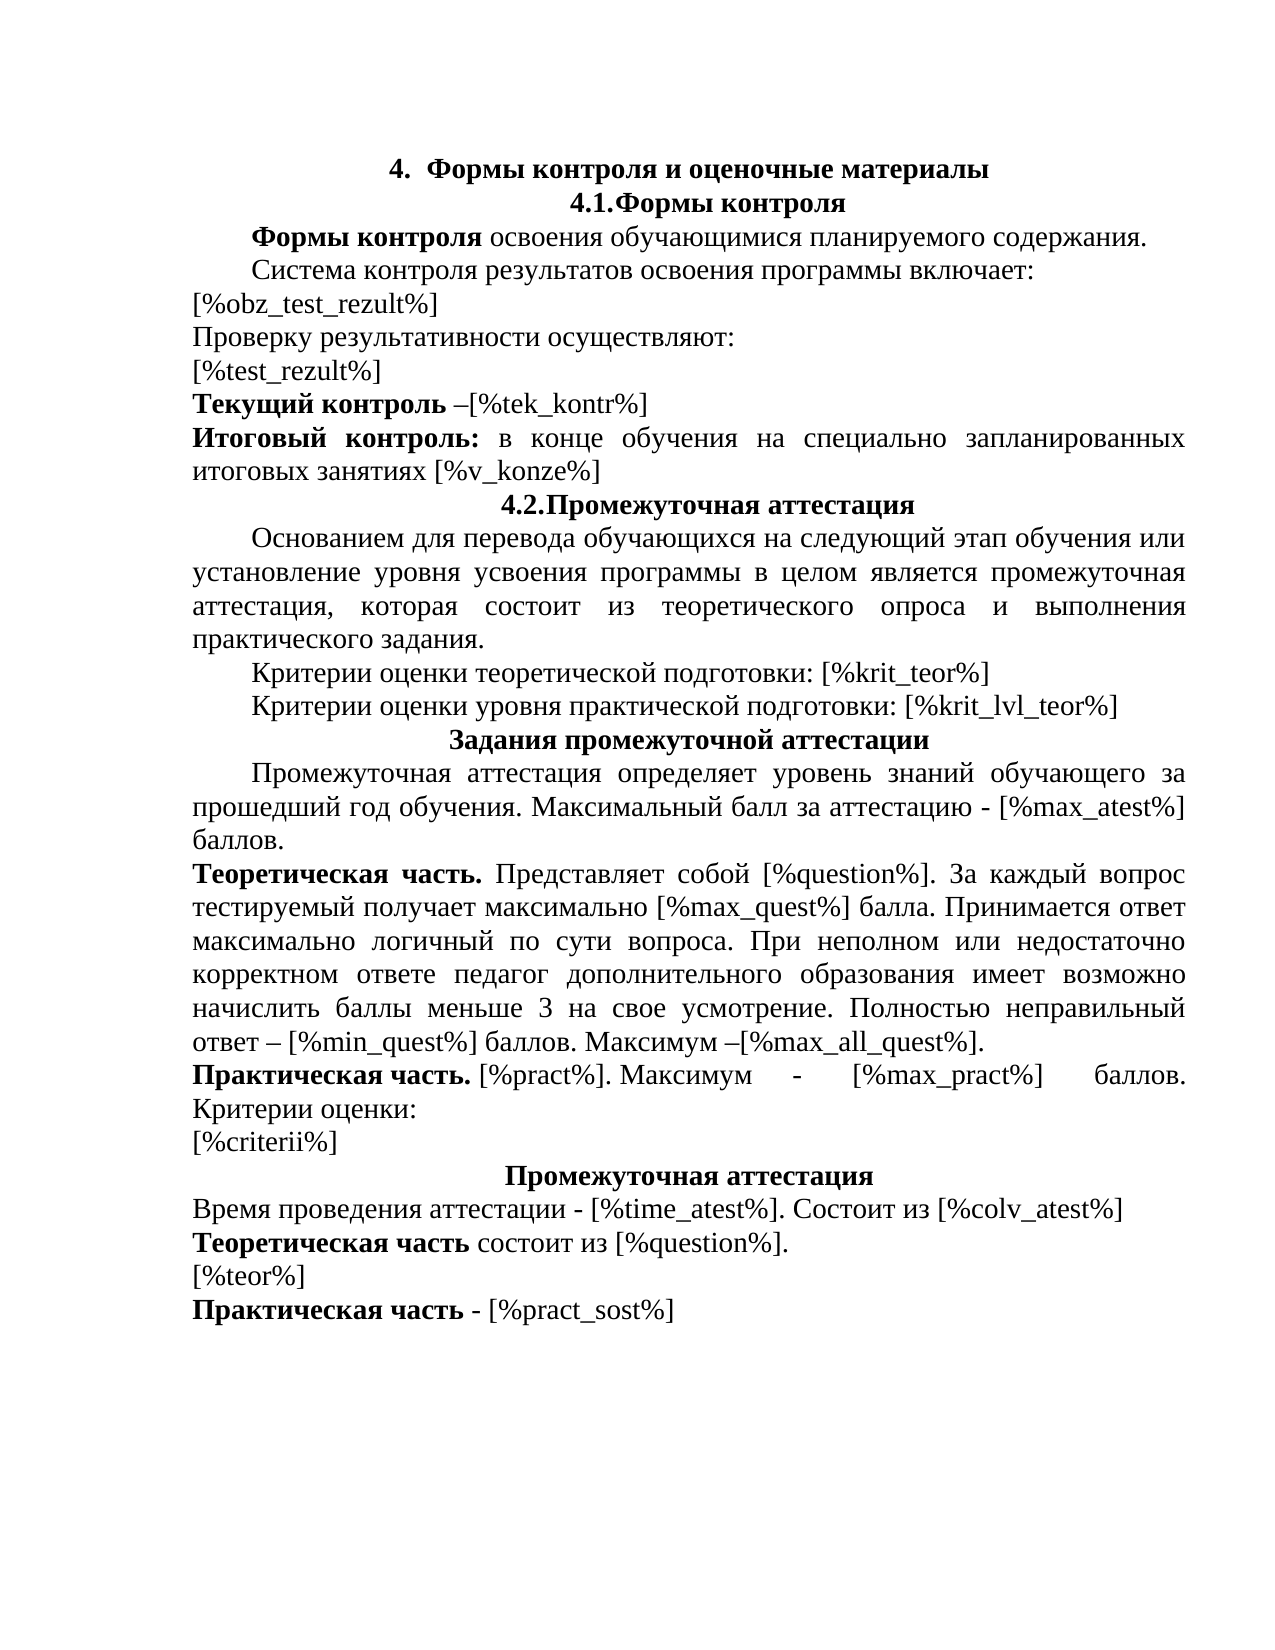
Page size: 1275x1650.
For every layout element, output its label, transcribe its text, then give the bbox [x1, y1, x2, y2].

text Практическая часть. [%pract%]. Максимум - [%max_pract%] баллов. Критерии оценки: [192, 1057, 1186, 1124]
text Основанием для перевода обучающихся на следующий этап обучения или установление уровня усвоения программы в целом является промежуточная аттестация, которая состоит из теоретического опроса и выполнения практического задания. [192, 521, 1186, 655]
text Теоретическая часть состоит из [%question%]. [192, 1225, 1186, 1258]
text Проверку результативности осуществляют: [192, 319, 1186, 353]
text Критерии оценки уровня практической подготовки: [%krit_lvl_teor%] [192, 688, 1186, 722]
text Итоговый контроль: в конце обучения на специально запланированных итоговых занятиях [%v_konze%] [192, 420, 1186, 487]
list Формы контроля [229, 185, 1186, 219]
text [%criterii%] [192, 1124, 1186, 1158]
subtitle Задания промежуточной аттестации [192, 722, 1186, 755]
text Текущий контроль –[%tek_kontr%] [192, 386, 1186, 420]
text [%test_rezult%] [192, 353, 1186, 386]
text [%obz_test_rezult%] [192, 286, 1186, 319]
text Теоретическая часть. Представляет собой [%question%]. За каждый вопрос тестируемый получает максимально [%max_quest%] балла. Принимается ответ максимально логичный по сути вопроса. При неполном или недостаточно корректном ответе педагог дополнительного образования имеет возможно начислить баллы меньше 3 на свое усмотрение. Полностью неправильный ответ – [%min_quest%] баллов. Максимум –[%max_all_quest%]. [192, 856, 1186, 1057]
text [%teor%] [192, 1258, 1186, 1292]
text Формы контроля освоения обучающимися планируемого содержания. [192, 219, 1186, 252]
list Формы контроля и оценочные материалы [192, 152, 1186, 185]
subtitle Промежуточная аттестация [192, 1158, 1186, 1191]
text Система контроля результатов освоения программы включает: [192, 252, 1186, 286]
text Критерии оценки теоретической подготовки: [%krit_teor%] [192, 655, 1186, 688]
text Промежуточная аттестация определяет уровень знаний обучающего за прошедший год обучения. Максимальный балл за аттестацию - [%max_atest%] баллов. [192, 755, 1186, 856]
list Промежуточная аттестация [229, 487, 1186, 521]
text Время проведения аттестации - [%time_atest%]. Состоит из [%colv_atest%] [192, 1191, 1186, 1225]
text Практическая часть - [%pract_sost%] [192, 1292, 1186, 1326]
